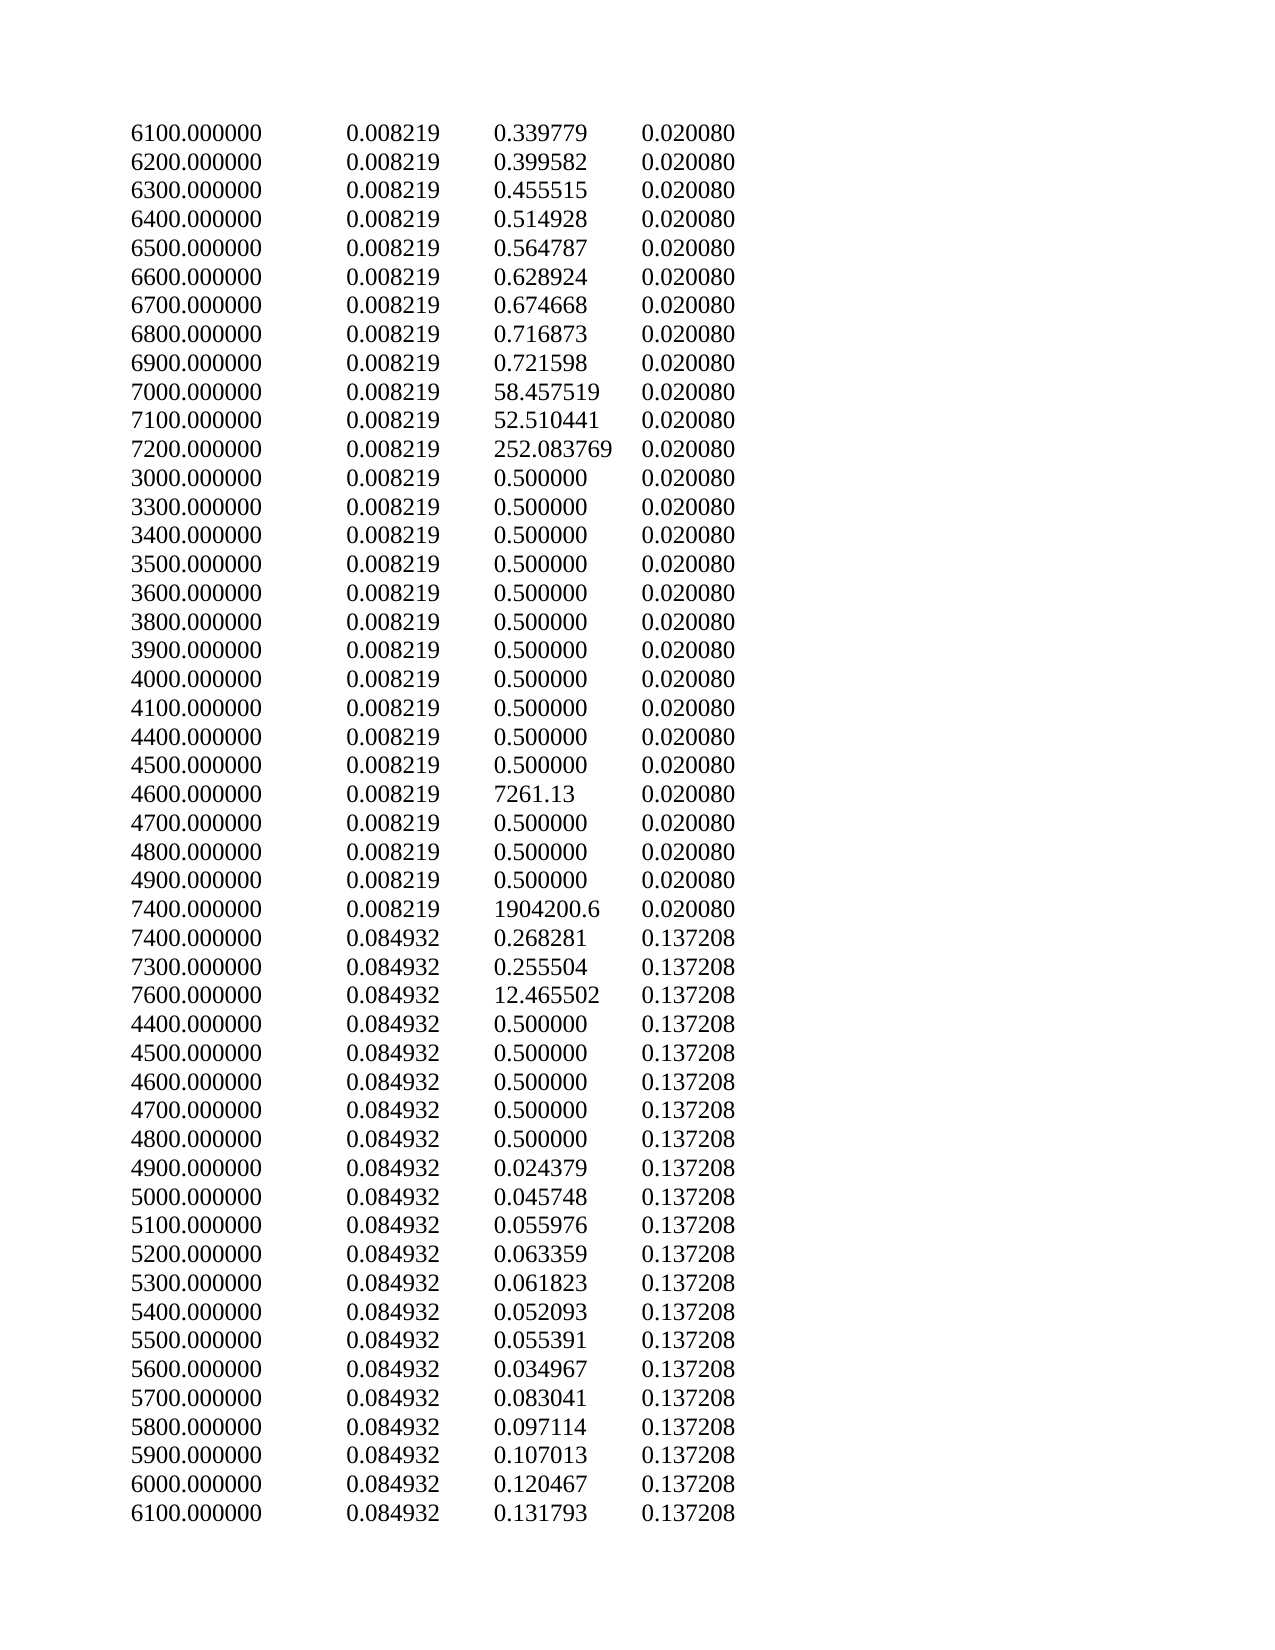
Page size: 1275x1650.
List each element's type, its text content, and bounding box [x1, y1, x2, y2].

text 6600.000000 0.008219 0.628924 0.020080 [118, 262, 1157, 291]
text 4800.000000 0.008219 0.500000 0.020080 [118, 837, 1157, 866]
text 5400.000000 0.084932 0.052093 0.137208 [118, 1297, 1157, 1326]
text 5300.000000 0.084932 0.061823 0.137208 [118, 1268, 1157, 1297]
text 3000.000000 0.008219 0.500000 0.020080 [118, 463, 1157, 492]
text 4400.000000 0.008219 0.500000 0.020080 [118, 722, 1157, 751]
text 3900.000000 0.008219 0.500000 0.020080 [118, 636, 1157, 664]
text 3800.000000 0.008219 0.500000 0.020080 [118, 607, 1157, 636]
text 4700.000000 0.008219 0.500000 0.020080 [118, 808, 1157, 837]
text 4900.000000 0.008219 0.500000 0.020080 [118, 866, 1157, 894]
text 6400.000000 0.008219 0.514928 0.020080 [118, 204, 1157, 233]
text 4000.000000 0.008219 0.500000 0.020080 [118, 664, 1157, 693]
text 7200.000000 0.008219 252.083769 0.020080 [118, 434, 1157, 463]
text 5900.000000 0.084932 0.107013 0.137208 [118, 1441, 1157, 1469]
text 4900.000000 0.084932 0.024379 0.137208 [118, 1153, 1157, 1182]
text 3300.000000 0.008219 0.500000 0.020080 [118, 492, 1157, 521]
text 4600.000000 0.008219 7261.13 0.020080 [118, 779, 1157, 808]
text 5500.000000 0.084932 0.055391 0.137208 [118, 1326, 1157, 1354]
text 7400.000000 0.008219 1904200.6 0.020080 [118, 894, 1157, 923]
text 7000.000000 0.008219 58.457519 0.020080 [118, 377, 1157, 406]
text 4400.000000 0.084932 0.500000 0.137208 [118, 1009, 1157, 1038]
text 5700.000000 0.084932 0.083041 0.137208 [118, 1383, 1157, 1412]
text 6300.000000 0.008219 0.455515 0.020080 [118, 176, 1157, 204]
text 4500.000000 0.084932 0.500000 0.137208 [118, 1038, 1157, 1067]
text 3500.000000 0.008219 0.500000 0.020080 [118, 549, 1157, 578]
text 7100.000000 0.008219 52.510441 0.020080 [118, 406, 1157, 434]
text 6100.000000 0.008219 0.339779 0.020080 [118, 118, 1157, 147]
text 6000.000000 0.084932 0.120467 0.137208 [118, 1469, 1157, 1498]
text 5000.000000 0.084932 0.045748 0.137208 [118, 1182, 1157, 1211]
text 6200.000000 0.008219 0.399582 0.020080 [118, 147, 1157, 176]
text 6500.000000 0.008219 0.564787 0.020080 [118, 233, 1157, 262]
text 6700.000000 0.008219 0.674668 0.020080 [118, 291, 1157, 319]
text 4700.000000 0.084932 0.500000 0.137208 [118, 1096, 1157, 1124]
text 5100.000000 0.084932 0.055976 0.137208 [118, 1211, 1157, 1239]
text 4600.000000 0.084932 0.500000 0.137208 [118, 1067, 1157, 1096]
text 3600.000000 0.008219 0.500000 0.020080 [118, 578, 1157, 607]
text 4800.000000 0.084932 0.500000 0.137208 [118, 1124, 1157, 1153]
text 6800.000000 0.008219 0.716873 0.020080 [118, 319, 1157, 348]
text 4100.000000 0.008219 0.500000 0.020080 [118, 693, 1157, 722]
text 5200.000000 0.084932 0.063359 0.137208 [118, 1239, 1157, 1268]
text 4500.000000 0.008219 0.500000 0.020080 [118, 751, 1157, 779]
text 5800.000000 0.084932 0.097114 0.137208 [118, 1412, 1157, 1441]
text 7400.000000 0.084932 0.268281 0.137208 [118, 923, 1157, 952]
text 7600.000000 0.084932 12.465502 0.137208 [118, 981, 1157, 1009]
text 5600.000000 0.084932 0.034967 0.137208 [118, 1354, 1157, 1383]
text 3400.000000 0.008219 0.500000 0.020080 [118, 521, 1157, 549]
text 6900.000000 0.008219 0.721598 0.020080 [118, 348, 1157, 377]
text 6100.000000 0.084932 0.131793 0.137208 [118, 1498, 1157, 1527]
text 7300.000000 0.084932 0.255504 0.137208 [118, 952, 1157, 981]
